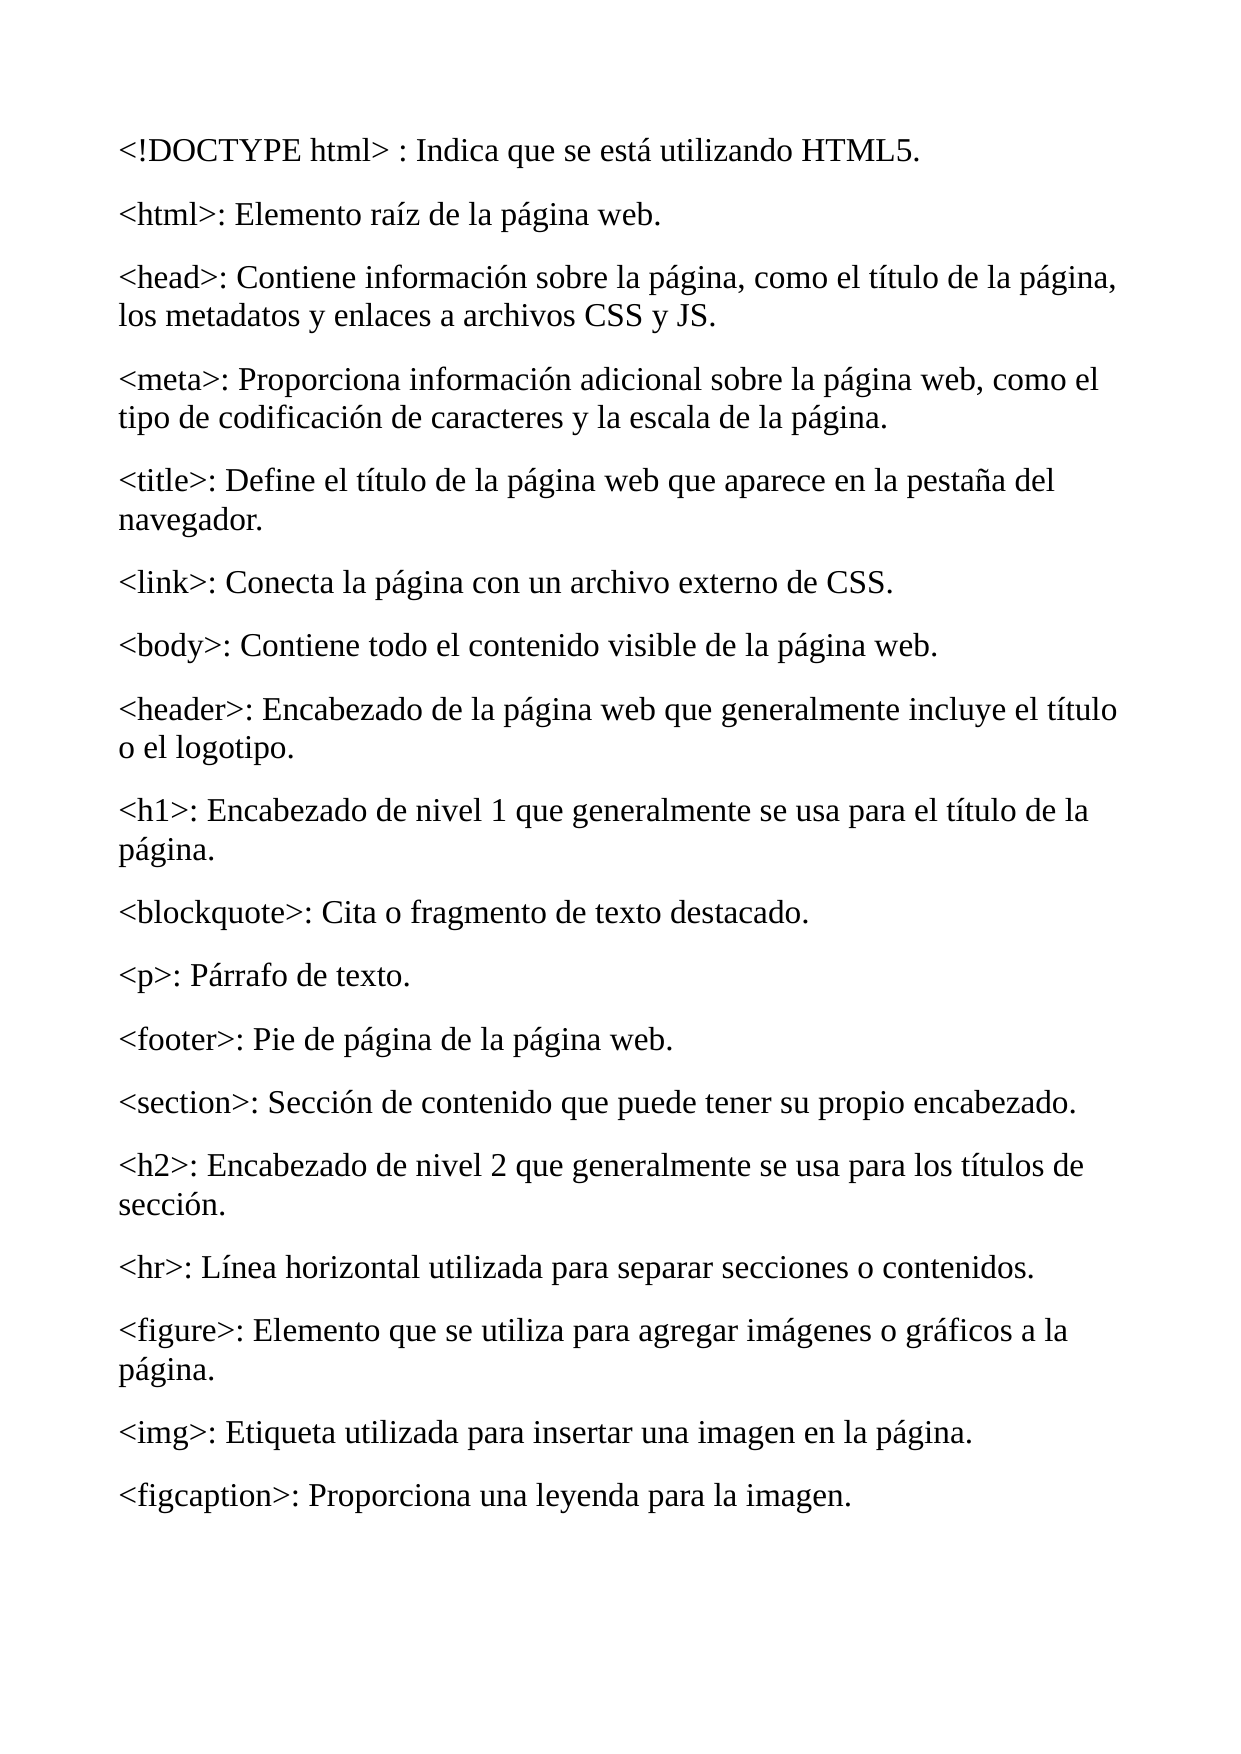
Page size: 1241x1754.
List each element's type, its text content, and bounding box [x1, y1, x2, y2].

text <title>: Define el título de la página web que aparece en la pestaña del navegador. [118, 461, 1122, 537]
text <figure>: Elemento que se utiliza para agregar imágenes o gráficos a la página. [118, 1311, 1122, 1387]
text <blockquote>: Cita o fragmento de texto destacado. [118, 892, 1122, 931]
text <header>: Encabezado de la página web que generalmente incluye el título o el logotipo. [118, 689, 1122, 766]
text <h2>: Encabezado de nivel 2 que generalmente se usa para los títulos de sección. [118, 1146, 1122, 1222]
text <section>: Sección de contenido que puede tener su propio encabezado. [118, 1082, 1122, 1121]
text <img>: Etiqueta utilizada para insertar una imagen en la página. [118, 1412, 1122, 1451]
text <link>: Conecta la página con un archivo externo de CSS. [118, 562, 1122, 601]
text <figcaption>: Proporciona una leyenda para la imagen. [118, 1476, 1122, 1514]
text <hr>: Línea horizontal utilizada para separar secciones o contenidos. [118, 1247, 1122, 1286]
text <h1>: Encabezado de nivel 1 que generalmente se usa para el título de la página. [118, 791, 1122, 867]
text <footer>: Pie de página de la página web. [118, 1019, 1122, 1057]
text <!DOCTYPE html> : Indica que se está utilizando HTML5. [118, 131, 1122, 169]
text <html>: Elemento raíz de la página web. [118, 194, 1122, 232]
text <head>: Contiene información sobre la página, como el título de la página, los metadatos y enlaces a archivos CSS y JS. [118, 257, 1122, 334]
text <body>: Contiene todo el contenido visible de la página web. [118, 626, 1122, 664]
text <meta>: Proporciona información adicional sobre la página web, como el tipo de codificación de caracteres y la escala de la página. [118, 359, 1122, 436]
text <p>: Párrafo de texto. [118, 956, 1122, 994]
